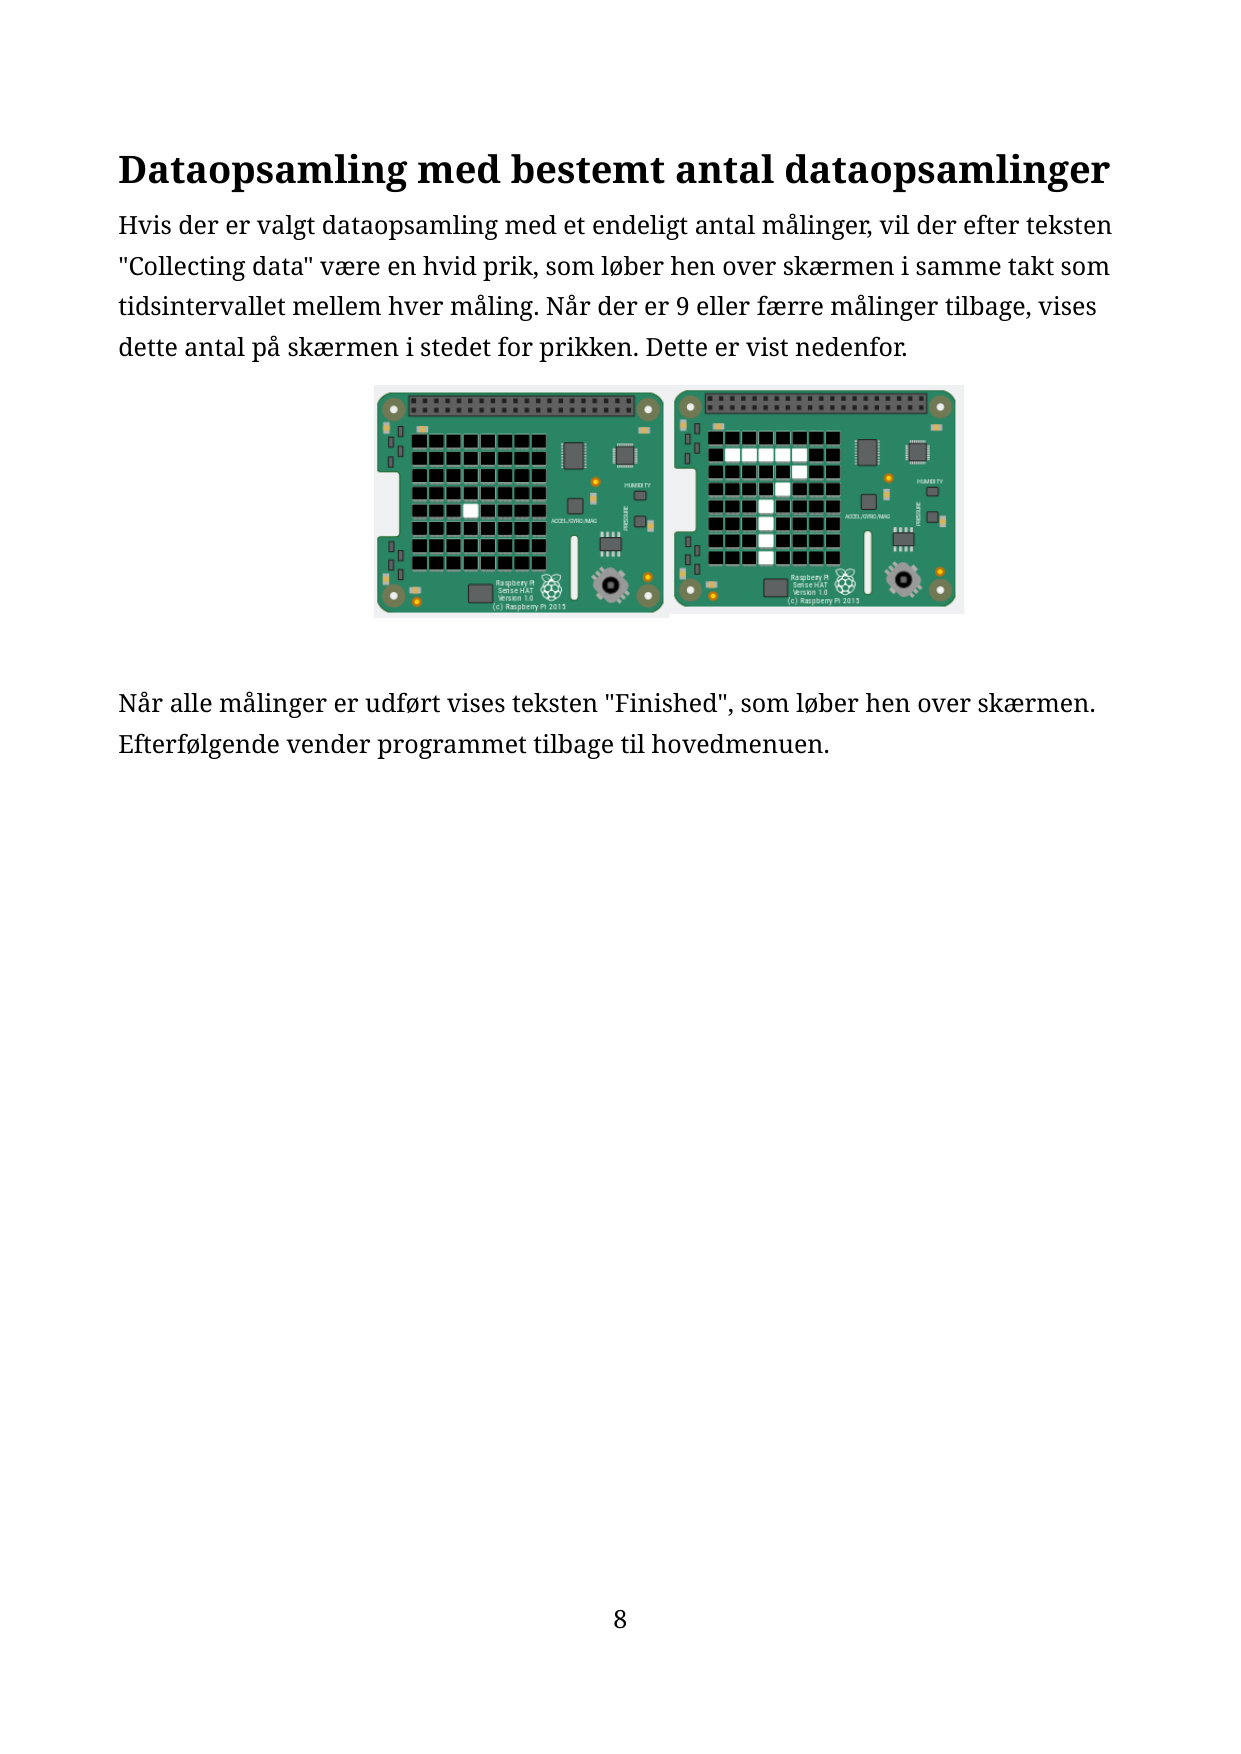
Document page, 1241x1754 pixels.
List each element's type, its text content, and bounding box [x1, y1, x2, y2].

text Hvis der er valgt dataopsamling med et endeligt antal målinger, vil der efter teksten "Collecting data" være en hvid prik, som løber hen over skærmen i samme takt som tidsintervallet mellem hver måling. Når der er 9 eller færre målinger tilbage, vises dette antal på skærmen i stedet for prikken. Dette er vist nedenfor. [118, 207, 1122, 364]
subtitle Dataopsamling med bestemt antal dataopsamlinger [118, 143, 1122, 195]
picture [373, 385, 965, 618]
text Når alle målinger er udført vises teksten "Finished", som løber hen over skærmen. Efterfølgende vender programmet tilbage til hovedmenuen. [118, 686, 1122, 761]
